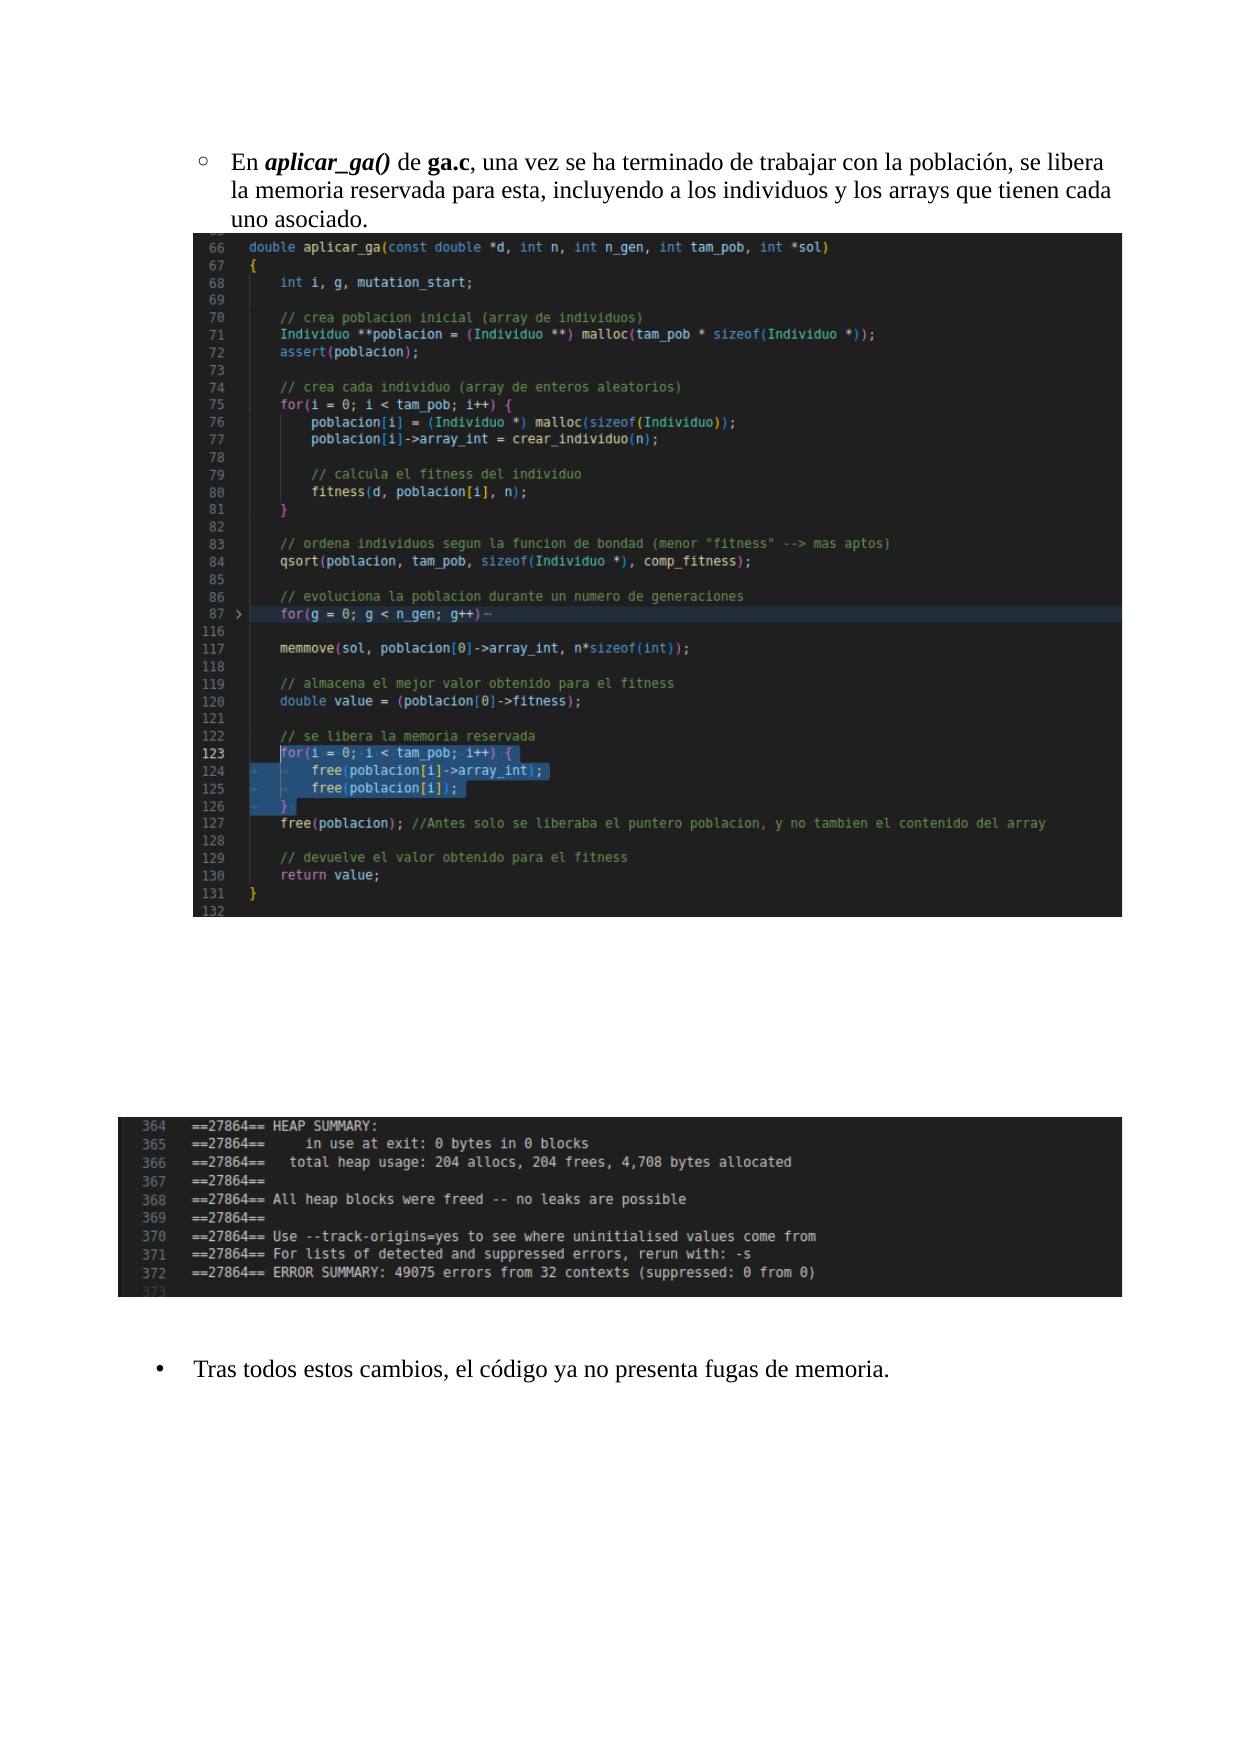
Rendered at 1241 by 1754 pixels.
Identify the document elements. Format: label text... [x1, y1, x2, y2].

list Tras todos estos cambios, el código ya no presenta fugas de memoria. [156, 1354, 1122, 1383]
picture [193, 233, 1123, 917]
list En aplicar_ga() de ga.c, una vez se ha terminado de trabajar con la población, se libera la memoria reservada para esta, incluyendo a los individuos y los arrays que tienen cada uno asociado. [193, 147, 1122, 233]
picture [118, 1117, 1123, 1297]
